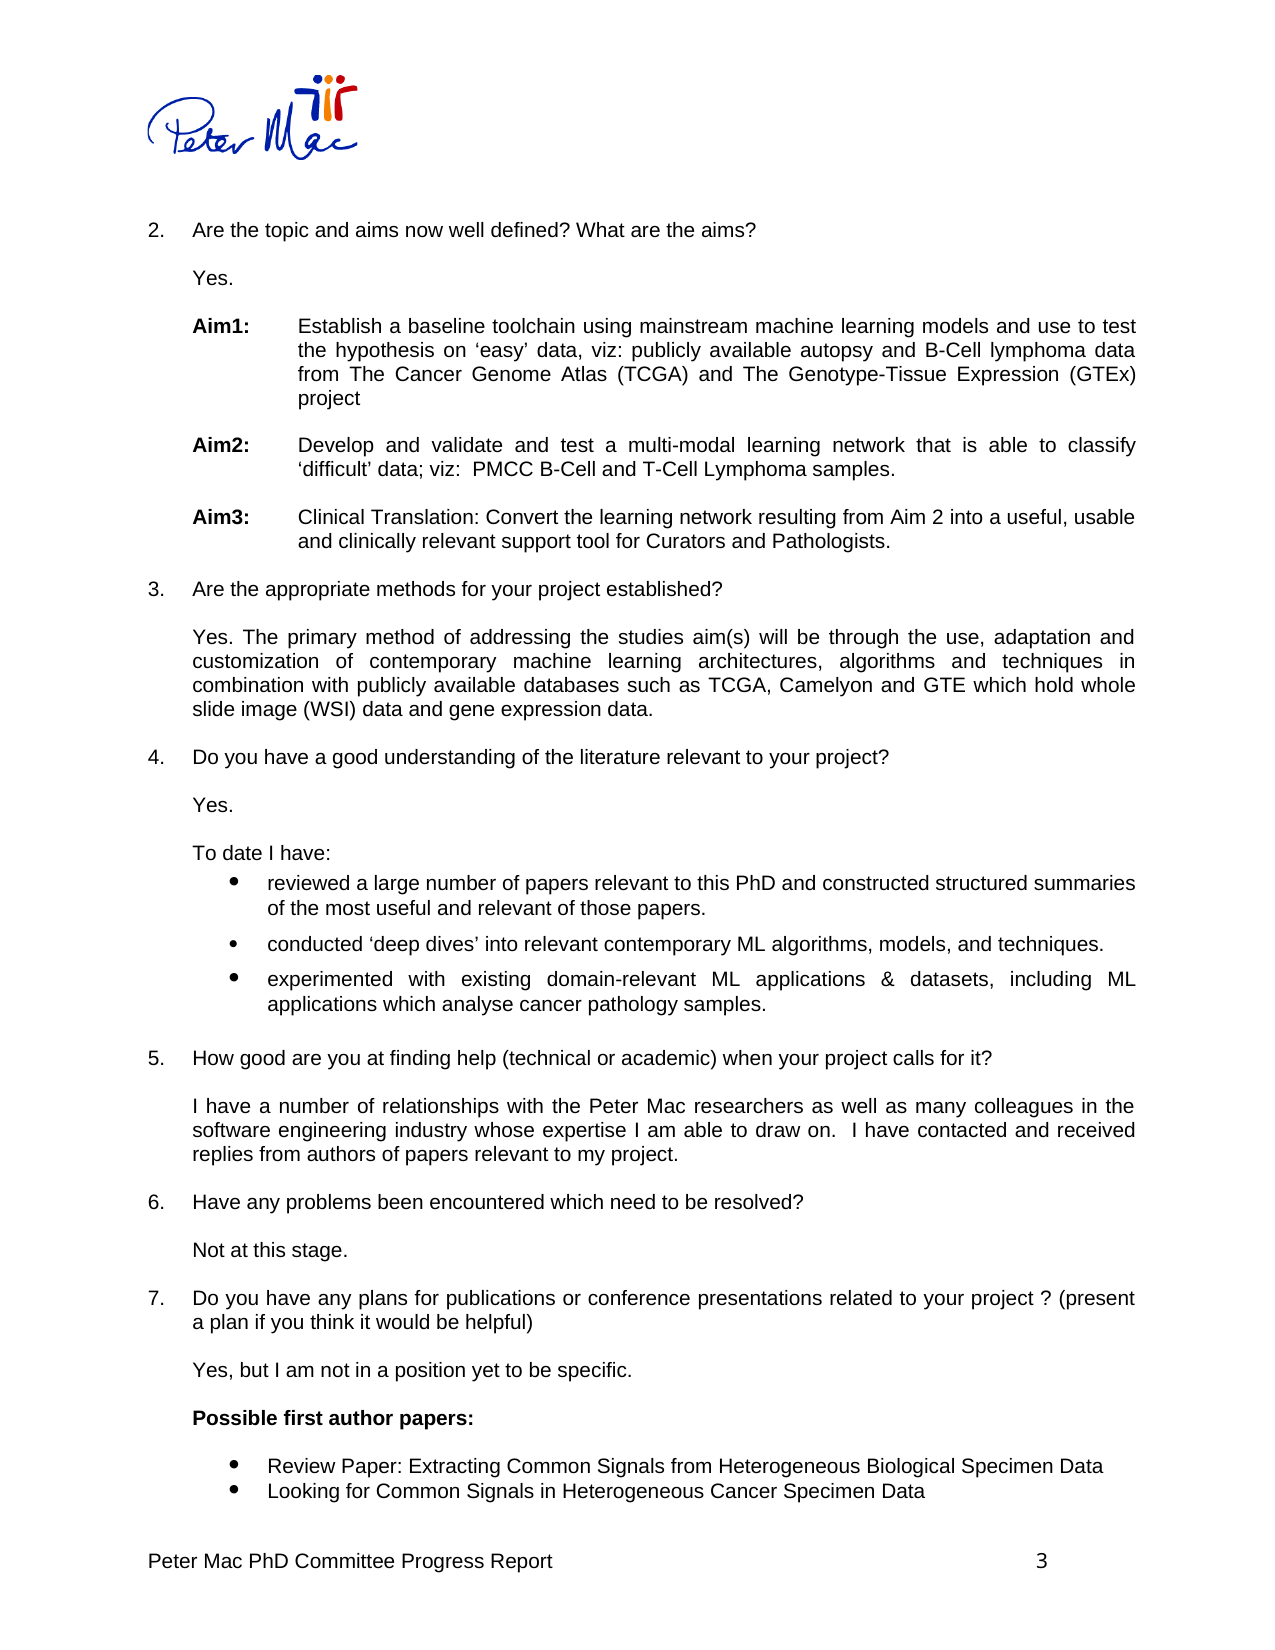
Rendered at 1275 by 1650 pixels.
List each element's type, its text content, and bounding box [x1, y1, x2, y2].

text Aim2: Develop and validate and test a multi-modal learning network that is able to classify ‘difficult’ data; viz: PMCC B-Cell and T-Cell Lymphoma samples. [192, 433, 1137, 481]
list Are the topic and aims now well defined? What are the aims? [148, 218, 1137, 242]
list Do you have a good understanding of the literature relevant to your project? [148, 745, 1137, 769]
list conducted ‘deep dives’ into relevant contemporary ML algorithms, models, and techniques. [229, 931, 1137, 955]
text Yes, but I am not in a position yet to be specific. [148, 1358, 1137, 1382]
text Yes. The primary method of addressing the studies aim(s) will be through the use, adaptation and customization of contemporary machine learning architectures, algorithms and techniques in combination with publicly available databases such as TCGA, Camelyon and GTE which hold whole slide image (WSI) data and gene expression data. [192, 625, 1137, 721]
text Possible first author papers: [148, 1406, 1137, 1429]
list experimented with existing domain-relevant ML applications & datasets, including ML applications which analyse cancer pathology samples. [229, 967, 1137, 1016]
list Review Paper: Extracting Common Signals from Heterogeneous Biological Specimen Data [229, 1453, 1137, 1478]
text Yes. [148, 266, 1137, 289]
list How good are you at finding help (technical or academic) when your project calls for it? [148, 1046, 1137, 1070]
text Yes. [192, 793, 1137, 817]
text Aim1: Establish a baseline toolchain using mainstream machine learning models and use to test the hypothesis on ‘easy’ data, viz: publicly available autopsy and B-Cell lymphoma data from The Cancer Genome Atlas (TCGA) and The Genotype-Tissue Expression (GTEx) project [192, 313, 1137, 409]
list Are the appropriate methods for your project established? [148, 577, 1137, 601]
picture [147, 75, 358, 160]
list reviewed a large number of papers relevant to this PhD and constructed structured summaries of the most useful and relevant of those papers. [229, 871, 1137, 919]
list Do you have any plans for publications or conference presentations related to your project ? (present a plan if you think it would be helpful) [148, 1286, 1137, 1334]
text I have a number of relationships with the Peter Mac researchers as well as many colleagues in the software engineering industry whose expertise I am able to draw on. I have contacted and received replies from authors of papers relevant to my project. [192, 1094, 1137, 1166]
list Have any problems been encountered which need to be resolved? [148, 1190, 1137, 1214]
text Not at this stage. [192, 1238, 1137, 1262]
text Aim3: Clinical Translation: Convert the learning network resulting from Aim 2 into a useful, usable and clinically relevant support tool for Curators and Pathologists. [192, 505, 1137, 553]
text To date I have: [192, 841, 1137, 864]
list Looking for Common Signals in Heterogeneous Cancer Specimen Data [229, 1478, 1137, 1503]
